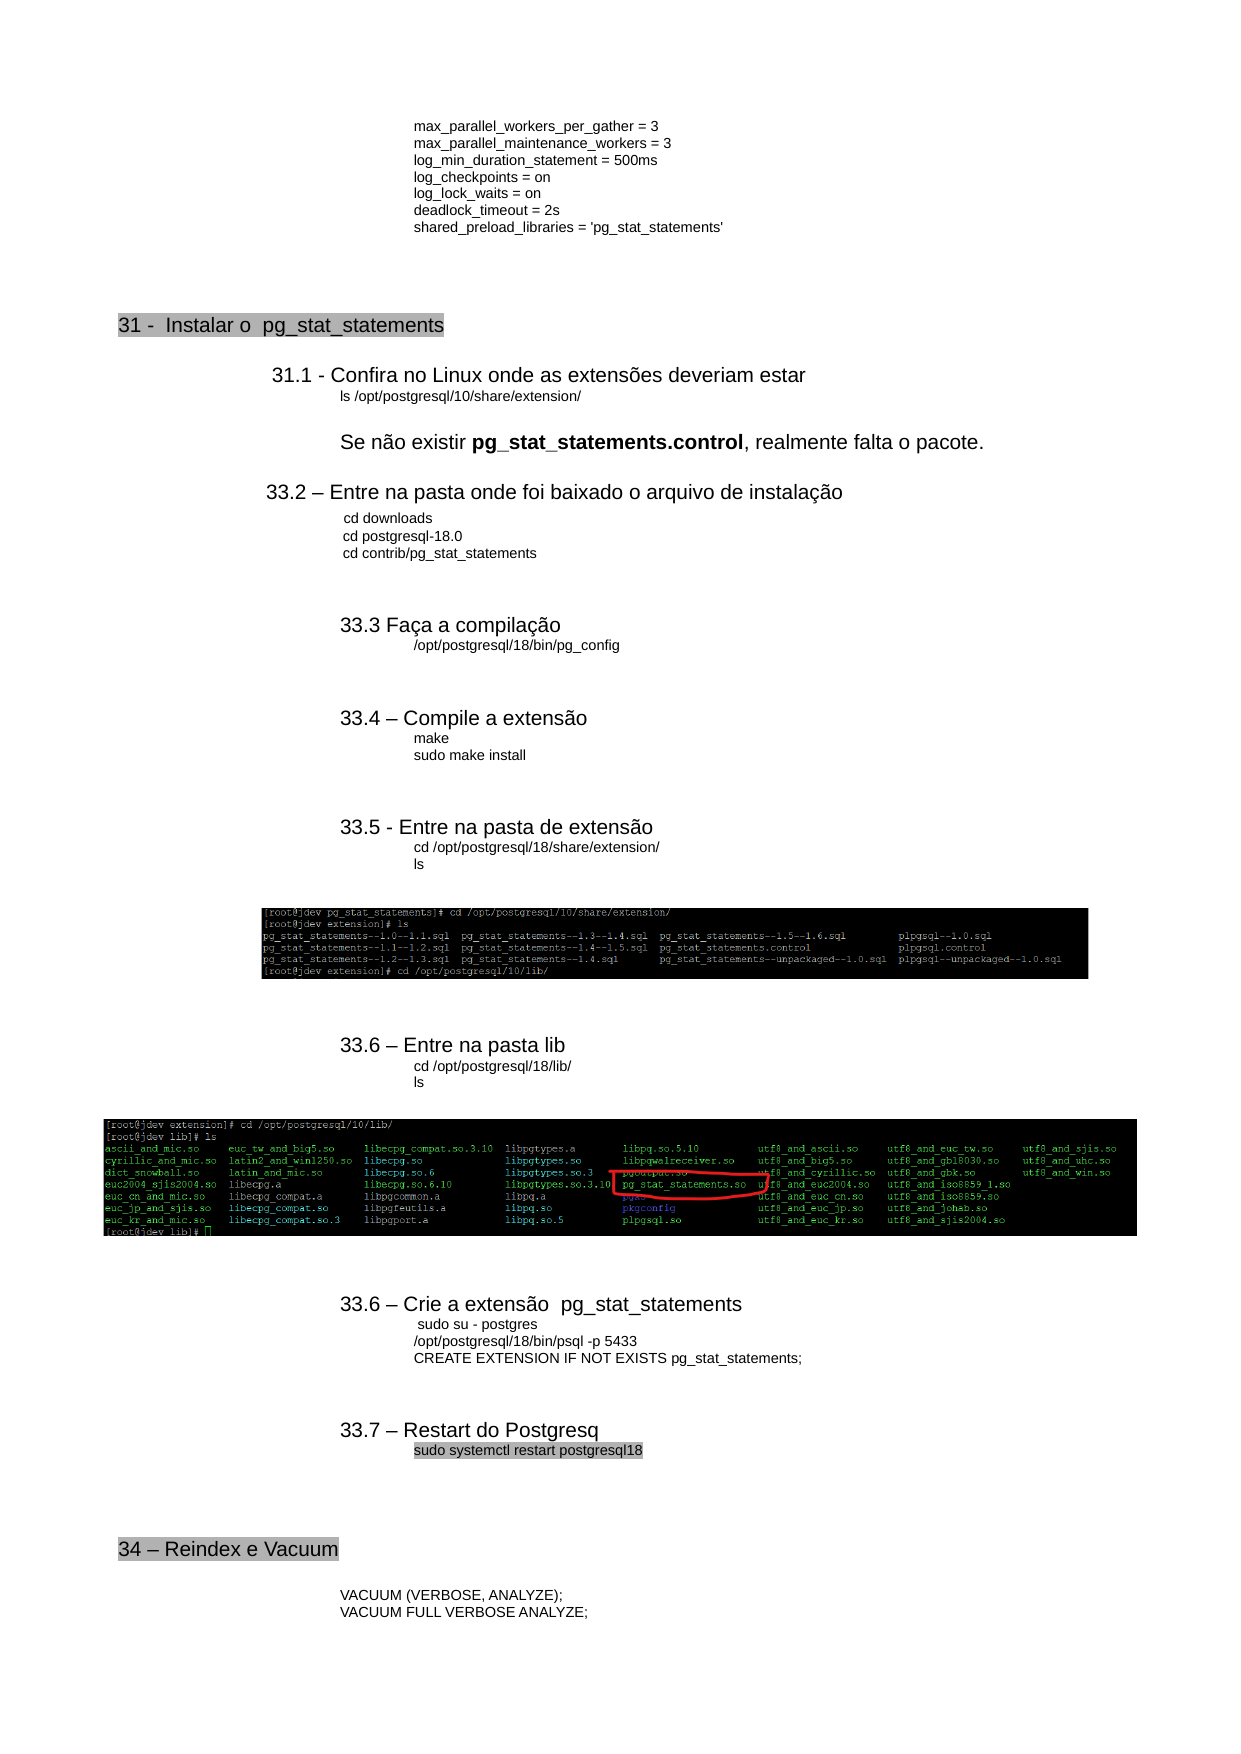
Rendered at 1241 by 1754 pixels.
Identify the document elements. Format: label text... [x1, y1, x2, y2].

text ls /opt/postgresql/10/share/extension/ [340, 387, 1122, 404]
text 33.3 Faça a compilação [340, 613, 1122, 637]
picture [103, 1119, 1137, 1236]
text make [413, 730, 1122, 746]
text VACUUM (VERBOSE, ANALYZE); [340, 1587, 1122, 1603]
text ls [413, 1074, 1122, 1091]
text shared_preload_libraries = 'pg_stat_statements' [413, 219, 1122, 236]
picture [261, 908, 1089, 979]
text 33.4 – Compile a extensão [340, 706, 1122, 730]
text Se não existir pg_stat_statements.control, realmente falta o pacote. [340, 430, 1122, 454]
text ls [413, 856, 1122, 873]
text cd postgresql-18.0 [118, 528, 1122, 544]
text sudo systemctl restart postgresql18 [413, 1442, 1122, 1459]
text log_min_duration_statement = 500ms [413, 152, 1122, 168]
text VACUUM FULL VERBOSE ANALYZE; [340, 1603, 1122, 1620]
text cd /opt/postgresql/18/share/extension/ [413, 839, 1122, 856]
text 34 – Reindex e Vacuum [118, 1537, 1122, 1561]
text log_lock_waits = on [413, 185, 1122, 202]
text max_parallel_workers_per_gather = 3 [413, 118, 1122, 135]
text 33.2 – Entre na pasta onde foi baixado o arquivo de instalação [266, 480, 1122, 504]
text 33.7 – Restart do Postgresq [340, 1418, 1122, 1442]
text cd downloads [266, 504, 1122, 528]
text CREATE EXTENSION IF NOT EXISTS pg_stat_statements; [413, 1349, 1122, 1366]
text sudo make install [413, 746, 1122, 763]
text sudo su - postgres [413, 1316, 1122, 1333]
text 33.6 – Crie a extensão pg_stat_statements [340, 1292, 1122, 1316]
text /opt/postgresql/18/bin/psql -p 5433 [340, 1333, 1122, 1349]
text 31 - Instalar o pg_stat_statements [118, 313, 1122, 337]
text 33.6 – Entre na pasta lib [340, 1033, 1122, 1057]
text cd contrib/pg_stat_statements [118, 544, 1122, 561]
text max_parallel_maintenance_workers = 3 [413, 135, 1122, 152]
text 31.1 - Confira no Linux onde as extensões deveriam estar [266, 363, 1122, 387]
text deadlock_timeout = 2s [413, 202, 1122, 219]
text /opt/postgresql/18/bin/pg_config [413, 637, 1122, 654]
text log_checkpoints = on [413, 168, 1122, 185]
text cd /opt/postgresql/18/lib/ [413, 1057, 1122, 1074]
text 33.5 - Entre na pasta de extensão [340, 815, 1122, 839]
